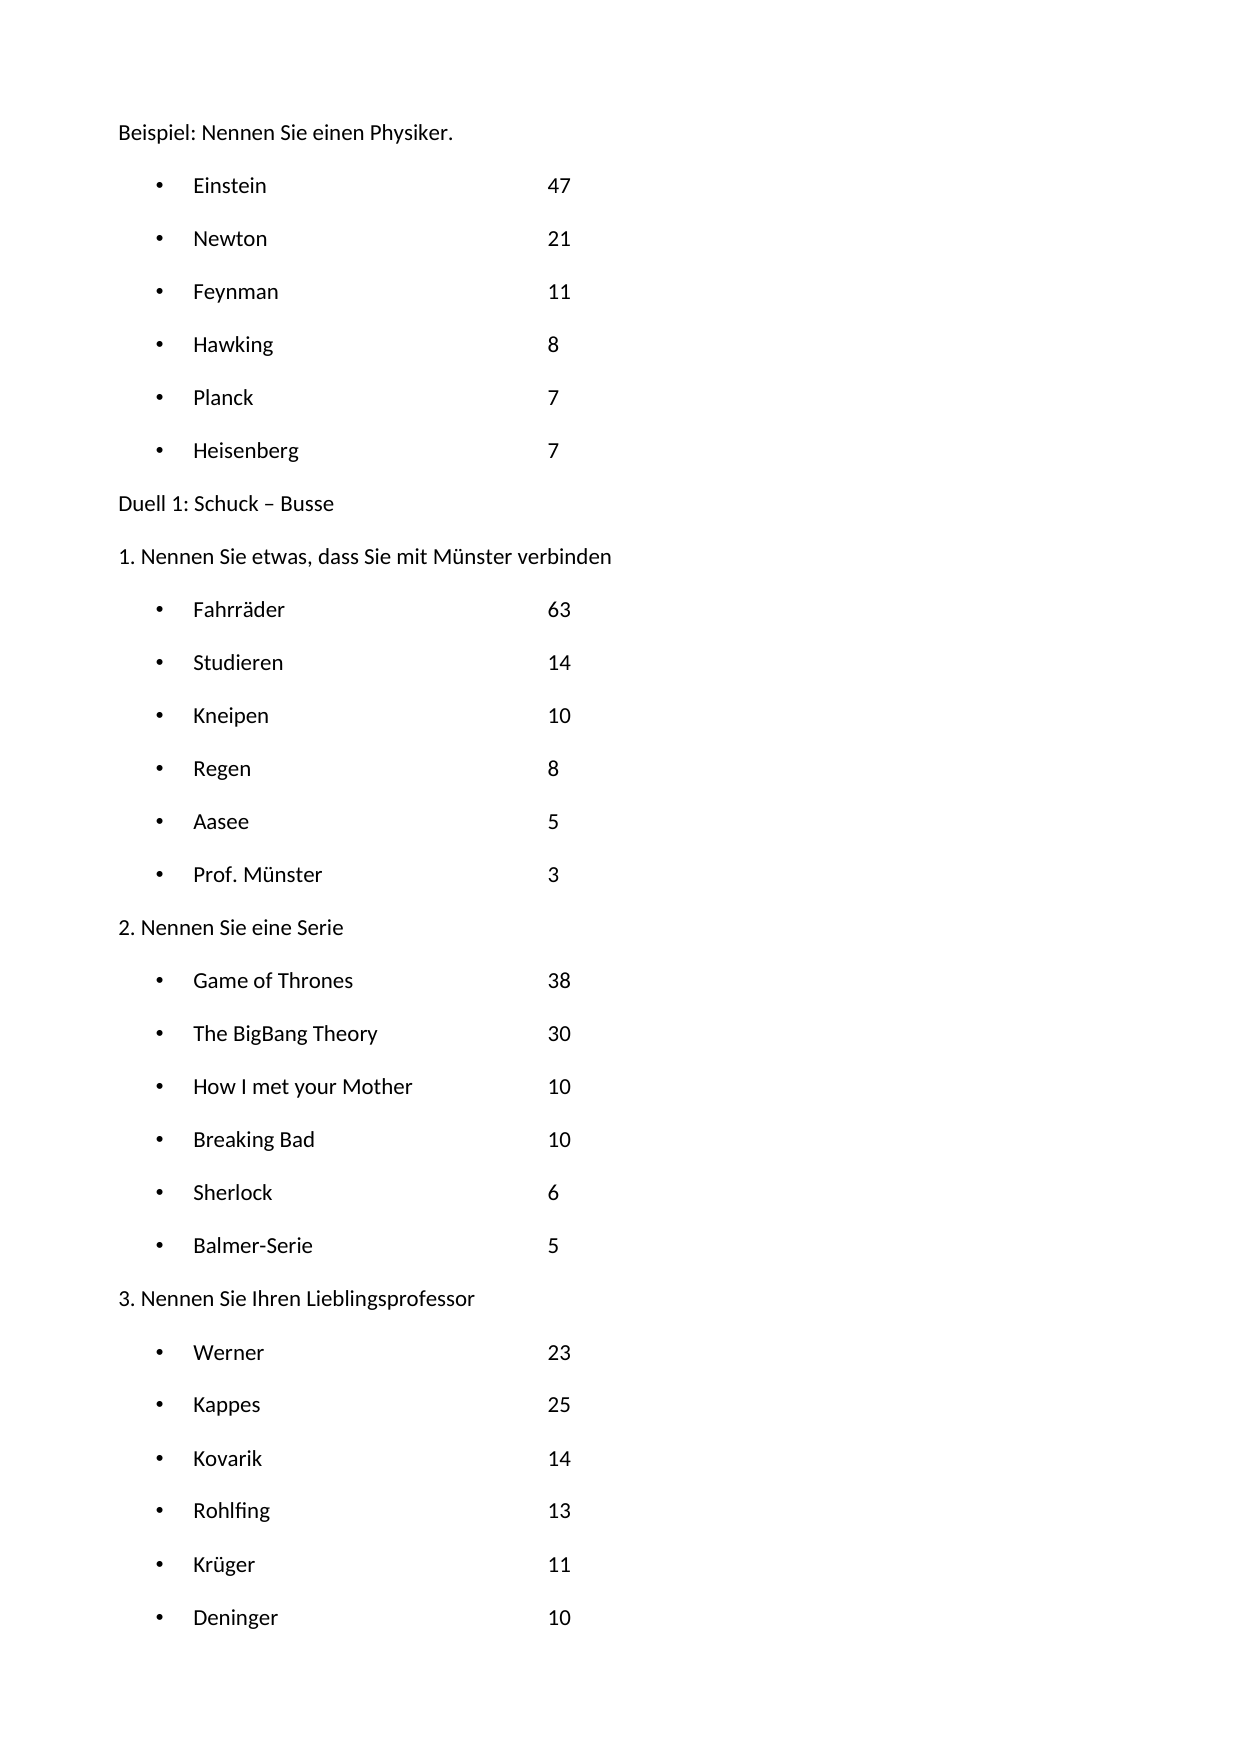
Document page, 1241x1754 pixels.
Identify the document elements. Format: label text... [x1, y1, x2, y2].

list Hawking 8 [156, 330, 1122, 358]
list Prof. Münster 3 [156, 860, 1122, 888]
list Game of Thrones 38 [156, 966, 1122, 994]
text Duell 1: Schuck – Busse [118, 489, 1122, 517]
list How I met your Mother 10 [156, 1072, 1122, 1101]
list The BigBang Theory 30 [156, 1019, 1122, 1047]
list Newton 21 [156, 224, 1122, 252]
list Regen 8 [156, 754, 1122, 782]
list Deninger 10 [156, 1603, 1122, 1631]
list Fahrräder 63 [156, 595, 1122, 623]
list Werner 23 [156, 1338, 1122, 1366]
text 2. Nennen Sie eine Serie [118, 913, 1122, 941]
list Sherlock 6 [156, 1178, 1122, 1207]
list Planck 7 [156, 383, 1122, 411]
text 3. Nennen Sie Ihren Lieblingsprofessor [118, 1284, 1122, 1313]
list Krüger 11 [156, 1550, 1122, 1578]
list Heisenberg 7 [156, 436, 1122, 464]
text 1. Nennen Sie etwas, dass Sie mit Münster verbinden [118, 542, 1122, 570]
list Studieren 14 [156, 648, 1122, 676]
list Kovarik 14 [156, 1444, 1122, 1472]
text Beispiel: Nennen Sie einen Physiker. [118, 118, 1122, 146]
list Kappes 25 [156, 1391, 1122, 1419]
list Feynman 11 [156, 277, 1122, 305]
list Breaking Bad 10 [156, 1126, 1122, 1153]
list Balmer-Serie 5 [156, 1232, 1122, 1259]
list Einstein 47 [156, 171, 1122, 199]
list Rohlfing 13 [156, 1497, 1122, 1525]
list Kneipen 10 [156, 701, 1122, 729]
list Aasee 5 [156, 807, 1122, 835]
